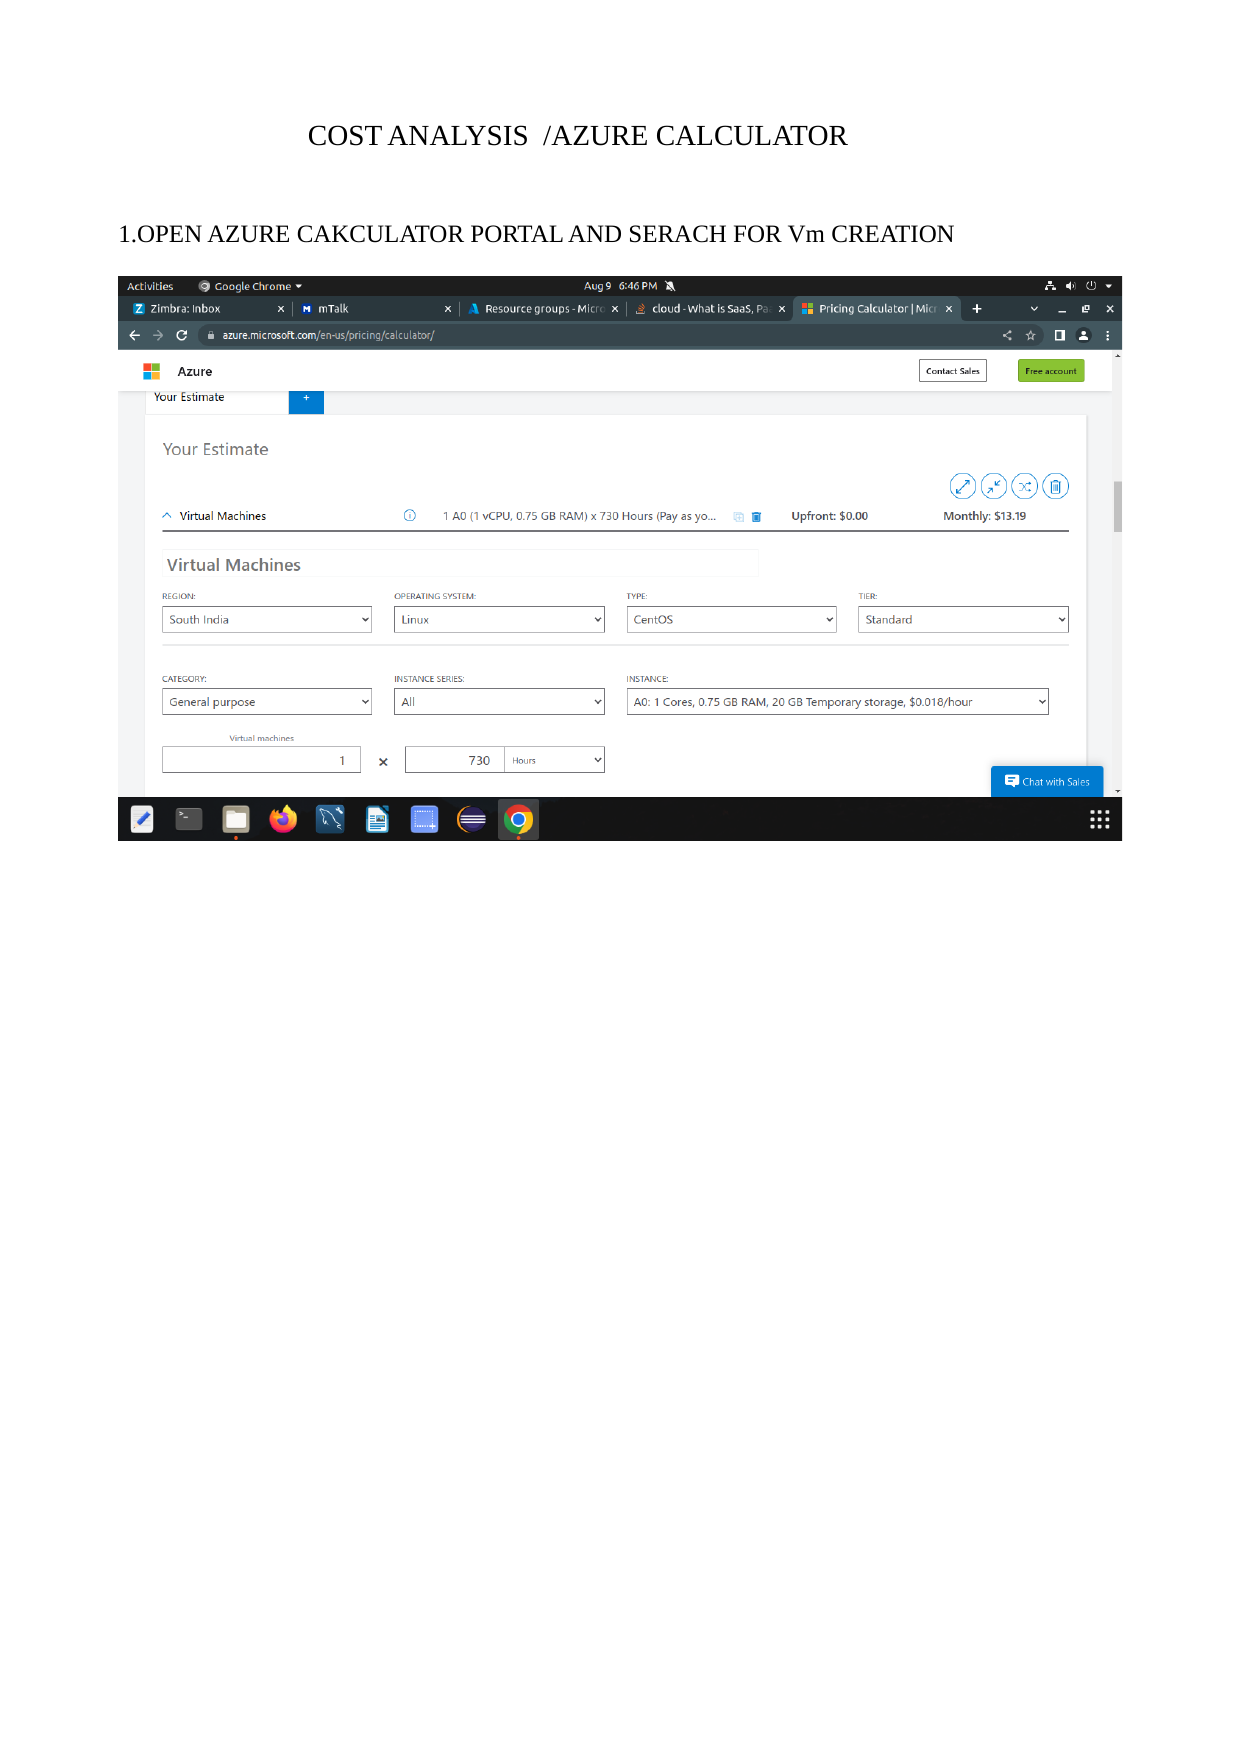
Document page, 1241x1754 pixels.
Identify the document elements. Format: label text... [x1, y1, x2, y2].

picture [118, 276, 1123, 841]
text 1.OPEN AZURE CAKCULATOR PORTAL AND SERACH FOR Vm CREATION [118, 219, 1122, 247]
text COST ANALYSIS /AZURE CALCULATOR [118, 118, 1122, 152]
